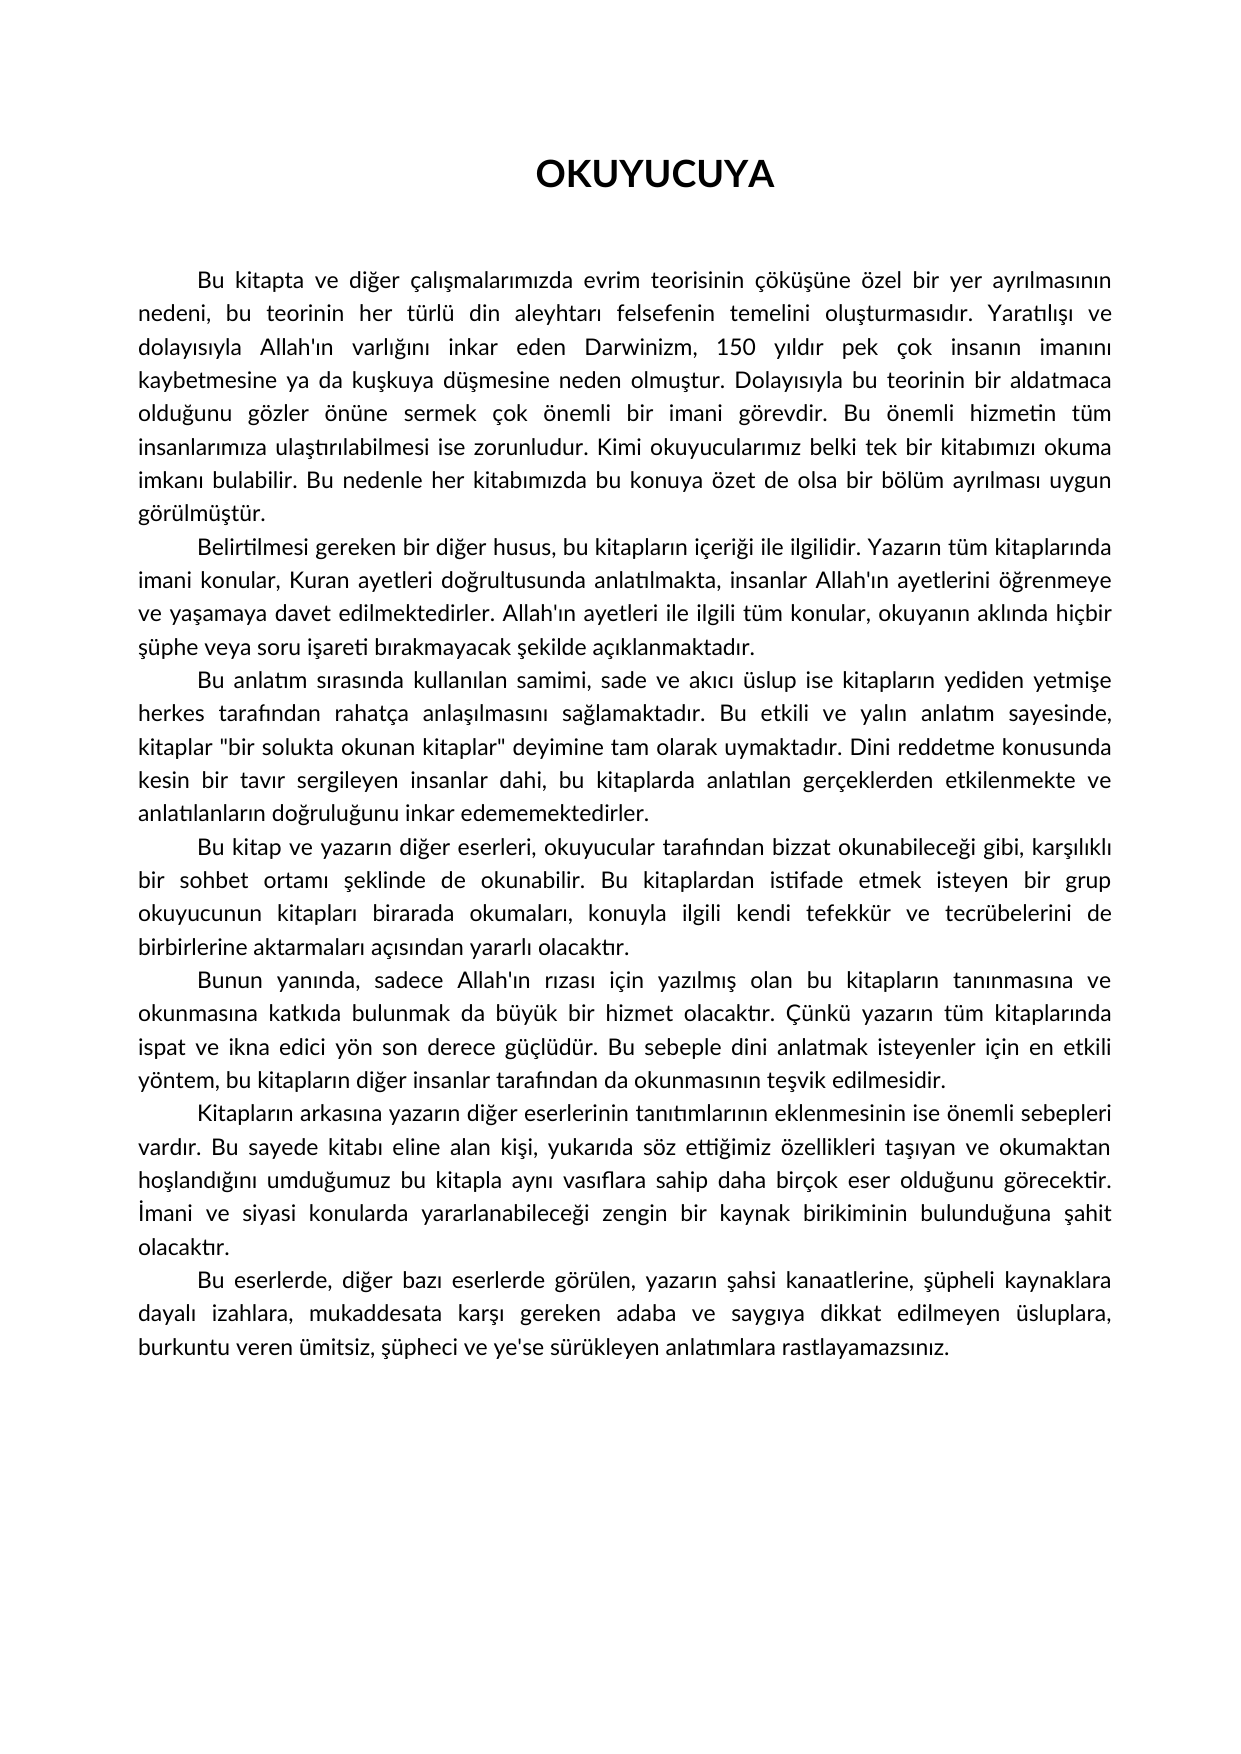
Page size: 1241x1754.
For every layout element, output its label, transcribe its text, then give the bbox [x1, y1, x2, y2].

text Bu anlatım sırasında kullanılan samimi, sade ve akıcı üslup ise kitapların yediden yetmişe herkes tarafından rahatça anlaşılmasını sağlamaktadır. Bu etkili ve yalın anlatım sayesinde, kitaplar "bir solukta okunan kitaplar" deyimine tam olarak uymaktadır. Dini reddetme konusunda kesin bir tavır sergileyen insanlar dahi, bu kitaplarda anlatılan gerçeklerden etkilenmekte ve anlatılanların doğruluğunu inkar edememektedirler. [138, 662, 1113, 828]
text Kitapların arkasına yazarın diğer eserlerinin tanıtımlarının eklenmesinin ise önemli sebepleri vardır. Bu sayede kitabı eline alan kişi, yukarıda söz ettiğimiz özellikleri taşıyan ve okumaktan hoşlandığını umduğumuz bu kitapla aynı vasıflara sahip daha birçok eser olduğunu görecektir. İmani ve siyasi konularda yararlanabileceği zengin bir kaynak birikiminin bulunduğuna şahit olacaktır. [138, 1095, 1113, 1262]
text Belirtilmesi gereken bir diğer husus, bu kitapların içeriği ile ilgilidir. Yazarın tüm kitaplarında imani konular, Kuran ayetleri doğrultusunda anlatılmakta, insanlar Allah'ın ayetlerini öğrenmeye ve yaşamaya davet edilmektedirler. Allah'ın ayetleri ile ilgili tüm konular, okuyanın aklında hiçbir şüphe veya soru işareti bırakmayacak şekilde açıklanmaktadır. [138, 528, 1113, 662]
text Bu eserlerde, diğer bazı eserlerde görülen, yazarın şahsi kanaatlerine, şüpheli kaynaklara dayalı izahlara, mukaddesata karşı gereken adaba ve saygıya dikkat edilmeyen üsluplara, burkuntu veren ümitsiz, şüpheci ve ye'se sürükleyen anlatımlara rastlayamazsınız. [138, 1262, 1113, 1362]
text Bu kitapta ve diğer çalışmalarımızda evrim teorisinin çöküşüne özel bir yer ayrılmasının nedeni, bu teorinin her türlü din aleyhtarı felsefenin temelini oluşturmasıdır. Yaratılışı ve dolayısıyla Allah'ın varlığını inkar eden Darwinizm, 150 yıldır pek çok insanın imanını kaybetmesine ya da kuşkuya düşmesine neden olmuştur. Dolayısıyla bu teorinin bir aldatmaca olduğunu gözler önüne sermek çok önemli bir imani görevdir. Bu önemli hizmetin tüm insanlarımıza ulaştırılabilmesi ise zorunludur. Kimi okuyucularımız belki tek bir kitabımızı okuma imkanı bulabilir. Bu nedenle her kitabımızda bu konuya özet de olsa bir bölüm ayrılması uygun görülmüştür. [138, 262, 1113, 528]
text Bu kitap ve yazarın diğer eserleri, okuyucular tarafından bizzat okunabileceği gibi, karşılıklı bir sohbet ortamı şeklinde de okunabilir. Bu kitaplardan istifade etmek isteyen bir grup okuyucunun kitapları birarada okumaları, konuyla ilgili kendi tefekkür ve tecrübelerini de birbirlerine aktarmaları açısından yararlı olacaktır. [138, 828, 1113, 962]
text Bunun yanında, sadece Allah'ın rızası için yazılmış olan bu kitapların tanınmasına ve okunmasına katkıda bulunmak da büyük bir hizmet olacaktır. Çünkü yazarın tüm kitaplarında ispat ve ikna edici yön son derece güçlüdür. Bu sebeple dini anlatmak isteyenler için en etkili yöntem, bu kitapların diğer insanlar tarafından da okunmasının teşvik edilmesidir. [138, 962, 1113, 1095]
text OKUYUCUYA [138, 150, 1113, 195]
